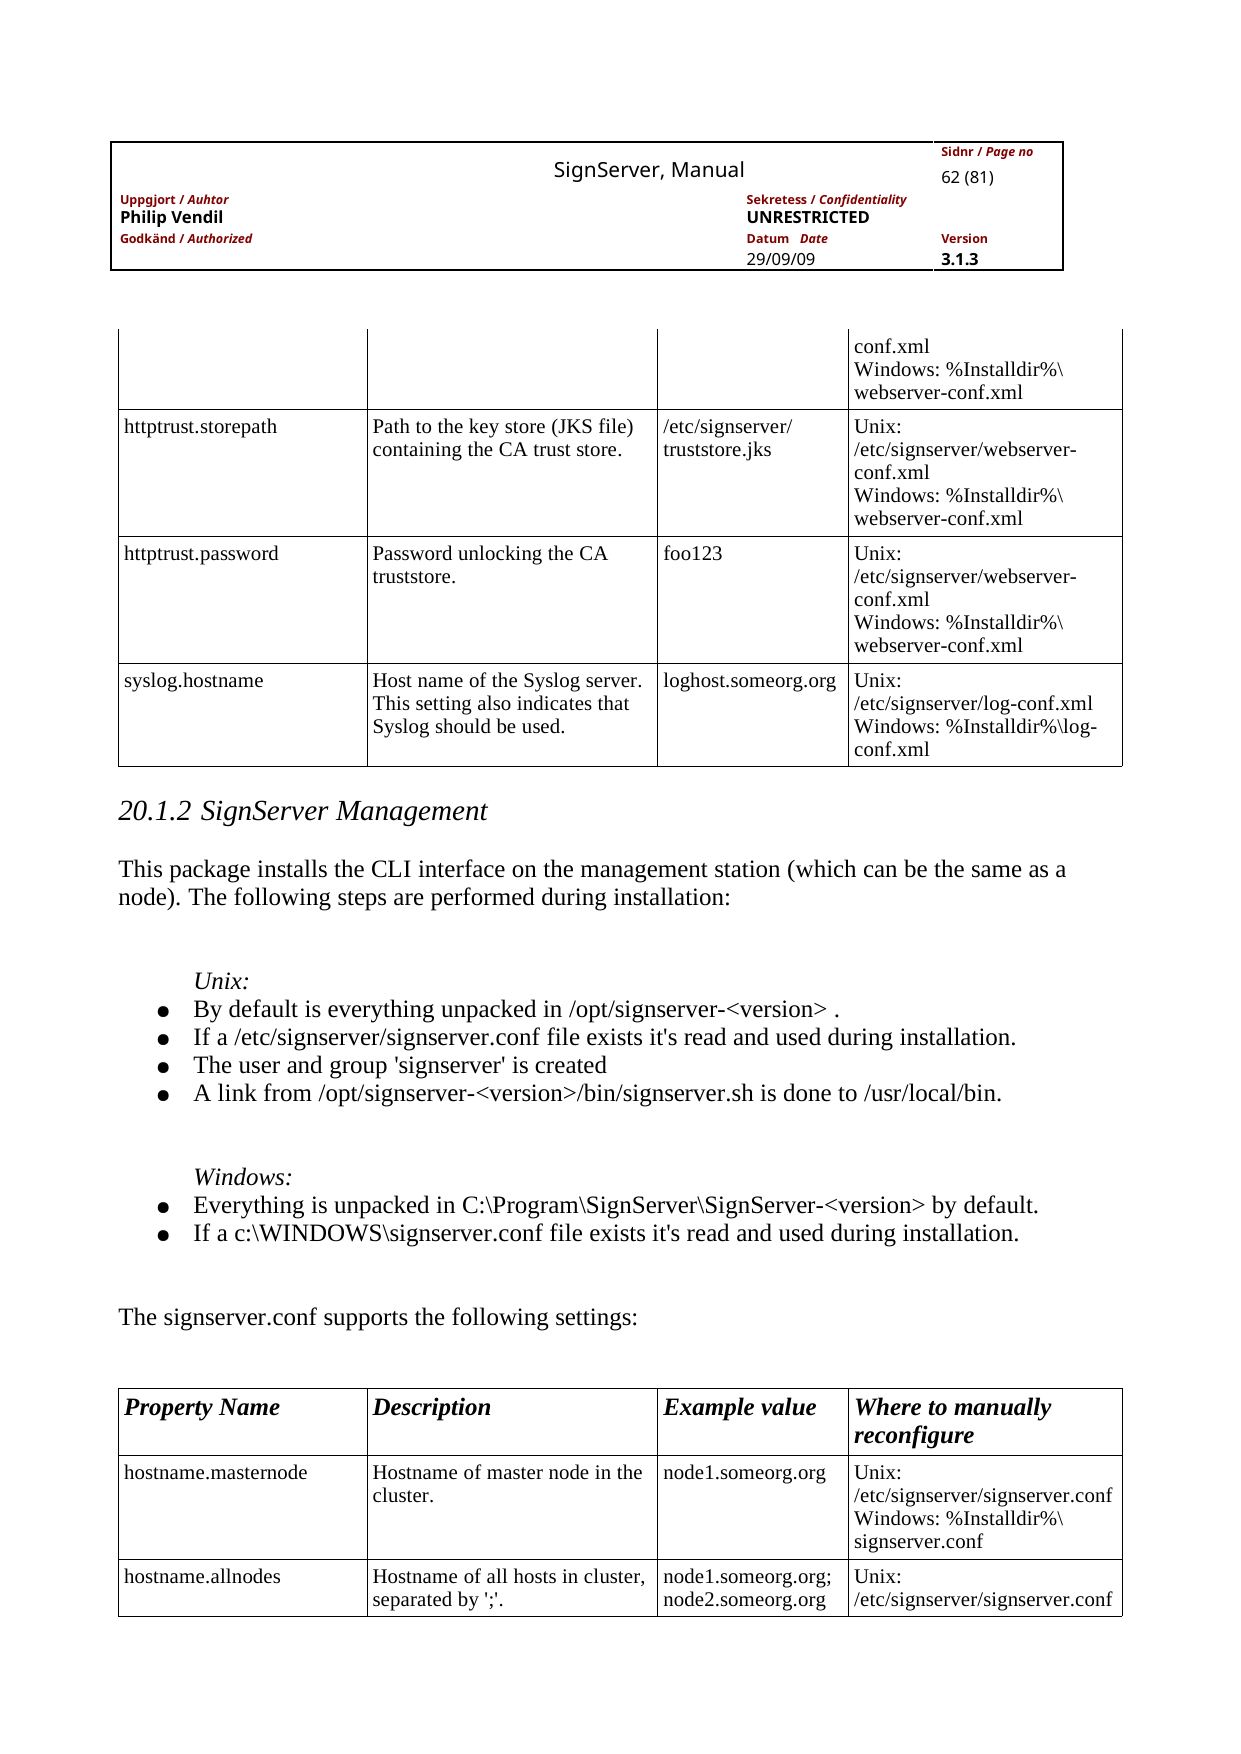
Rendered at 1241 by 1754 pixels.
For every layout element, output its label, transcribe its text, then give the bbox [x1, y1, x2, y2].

table_cell [368, 329, 657, 409]
table_cell Unix: /etc/signserver/signserver.conf [849, 1560, 1122, 1616]
table_cell conf.xml Windows: %Installdir%\webserver-conf.xml [849, 329, 1122, 409]
table_cell Password unlocking the CA truststore. [368, 537, 657, 663]
table_cell node1.someorg.org [658, 1456, 848, 1559]
table_cell [119, 329, 367, 409]
table_header Where to manually reconfigure [849, 1389, 1122, 1455]
subtitle SignServer Management [118, 794, 1122, 827]
list If a c:\WINDOWS\signserver.conf file exists it's read and used during installation. [156, 1219, 1122, 1247]
table_cell [658, 329, 848, 409]
table_cell foo123 [658, 537, 848, 663]
table_cell httptrust.storepath [119, 410, 367, 536]
table_cell Path to the key store (JKS file) containing the CA trust store. [368, 410, 657, 536]
table_cell node1.someorg.org;node2.someorg.org [658, 1560, 848, 1616]
text The signserver.conf supports the following settings: [118, 1303, 1122, 1331]
list By default is everything unpacked in /opt/signserver-<version> . [156, 995, 1122, 1023]
table_cell loghost.someorg.org [658, 664, 848, 766]
table_header Property Name [119, 1389, 367, 1455]
list The user and group 'signserver' is created [156, 1051, 1122, 1079]
table_header Description [368, 1389, 657, 1455]
table_cell Unix: /etc/signserver/webserver-conf.xml Windows: %Installdir%\webserver-conf.xml [849, 537, 1122, 663]
list A link from /opt/signserver-<version>/bin/signserver.sh is done to /usr/local/bin. [156, 1079, 1122, 1107]
list If a /etc/signserver/signserver.conf file exists it's read and used during installation. [156, 1023, 1122, 1051]
table_cell Unix: /etc/signserver/log-conf.xml Windows: %Installdir%\log-conf.xml [849, 664, 1122, 766]
text Unix: [118, 967, 1122, 995]
table_cell Unix: /etc/signserver/webserver-conf.xml Windows: %Installdir%\webserver-conf.xml [849, 410, 1122, 536]
text This package installs the CLI interface on the management station (which can be the same as a node). The following steps are performed during installation: [118, 855, 1122, 911]
table_cell httptrust.password [119, 537, 367, 663]
table_cell Hostname of master node in the cluster. [368, 1456, 657, 1559]
table_header Example value [658, 1389, 848, 1455]
table_cell hostname.masternode [119, 1456, 367, 1559]
table_cell Hostname of all hosts in cluster, separated by ';'. [368, 1560, 657, 1616]
table_cell syslog.hostname [119, 664, 367, 766]
table_cell Host name of the Syslog server. This setting also indicates that Syslog should be used. [368, 664, 657, 766]
table_cell Unix: /etc/signserver/signserver.conf Windows: %Installdir%\signserver.conf [849, 1456, 1122, 1559]
table_cell /etc/signserver/truststore.jks [658, 410, 848, 536]
table_cell hostname.allnodes [119, 1560, 367, 1616]
list Everything is unpacked in C:\Program\SignServer\SignServer-<version> by default. [156, 1191, 1122, 1219]
text Windows: [118, 1163, 1122, 1191]
